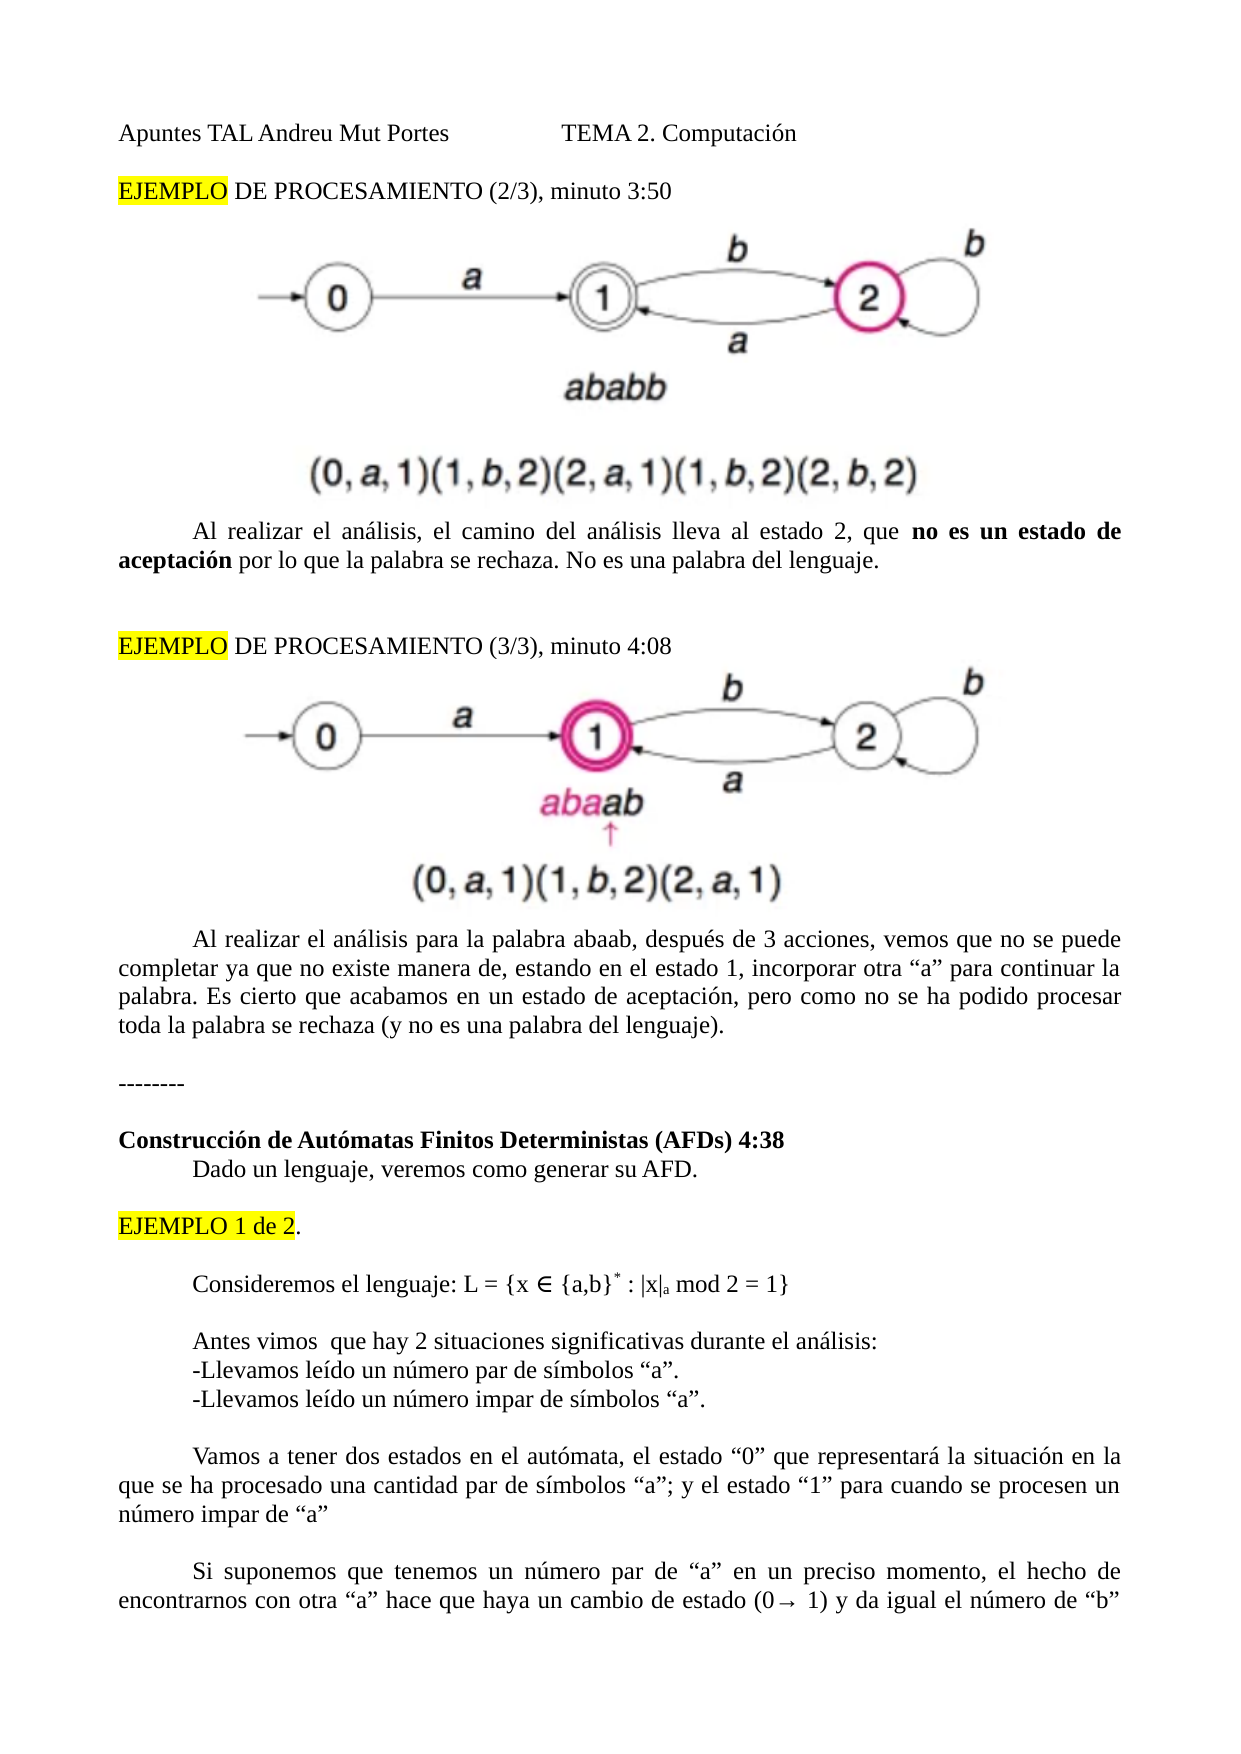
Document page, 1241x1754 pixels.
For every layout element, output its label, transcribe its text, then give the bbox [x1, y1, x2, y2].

text Al realizar el análisis, el camino del análisis lleva al estado 2, que no es un estado de aceptación por lo que la palabra se rechaza. No es una palabra del lenguaje. [118, 205, 1122, 573]
text Antes vimos que hay 2 situaciones significativas durante el análisis: [118, 1326, 1122, 1355]
picture [235, 205, 1006, 516]
text Al realizar el análisis para la palabra abaab, después de 3 acciones, vemos que no se puede completar ya que no existe manera de, estando en el estado 1, incorporar otra “a” para continuar la palabra. Es cierto que acabamos en un estado de aceptación, pero como no se ha podido procesar toda la palabra se rechaza (y no es una palabra del lenguaje). [118, 660, 1122, 1039]
text -------- [118, 1068, 1122, 1096]
text EJEMPLO DE PROCESAMIENTO (3/3), minuto 4:08 [118, 631, 1122, 660]
text Si suponemos que tenemos un número par de “a” en un preciso momento, el hecho de encontrarnos con otra “a” hace que haya un cambio de estado (0→ 1) y da igual el número de “b” [118, 1556, 1122, 1614]
text EJEMPLO 1 de 2. [118, 1211, 1122, 1240]
text Construcción de Autómatas Finitos Deterministas (AFDs) 4:38 [118, 1125, 1122, 1154]
text Vamos a tener dos estados en el autómata, el estado “0” que representará la situación en la que se ha procesado una cantidad par de símbolos “a”; y el estado “1” para cuando se procesen un número impar de “a” [118, 1441, 1122, 1528]
text -Llevamos leído un número impar de símbolos “a”. [118, 1384, 1122, 1413]
text Consideremos el lenguaje: L = {x ∈ {a,b}* : |x|a mod 2 = 1} [118, 1269, 1122, 1298]
text EJEMPLO DE PROCESAMIENTO (2/3), minuto 3:50 [118, 176, 1122, 205]
text Dado un lenguaje, veremos como generar su AFD. [118, 1154, 1122, 1183]
text -Llevamos leído un número par de símbolos “a”. [118, 1355, 1122, 1384]
